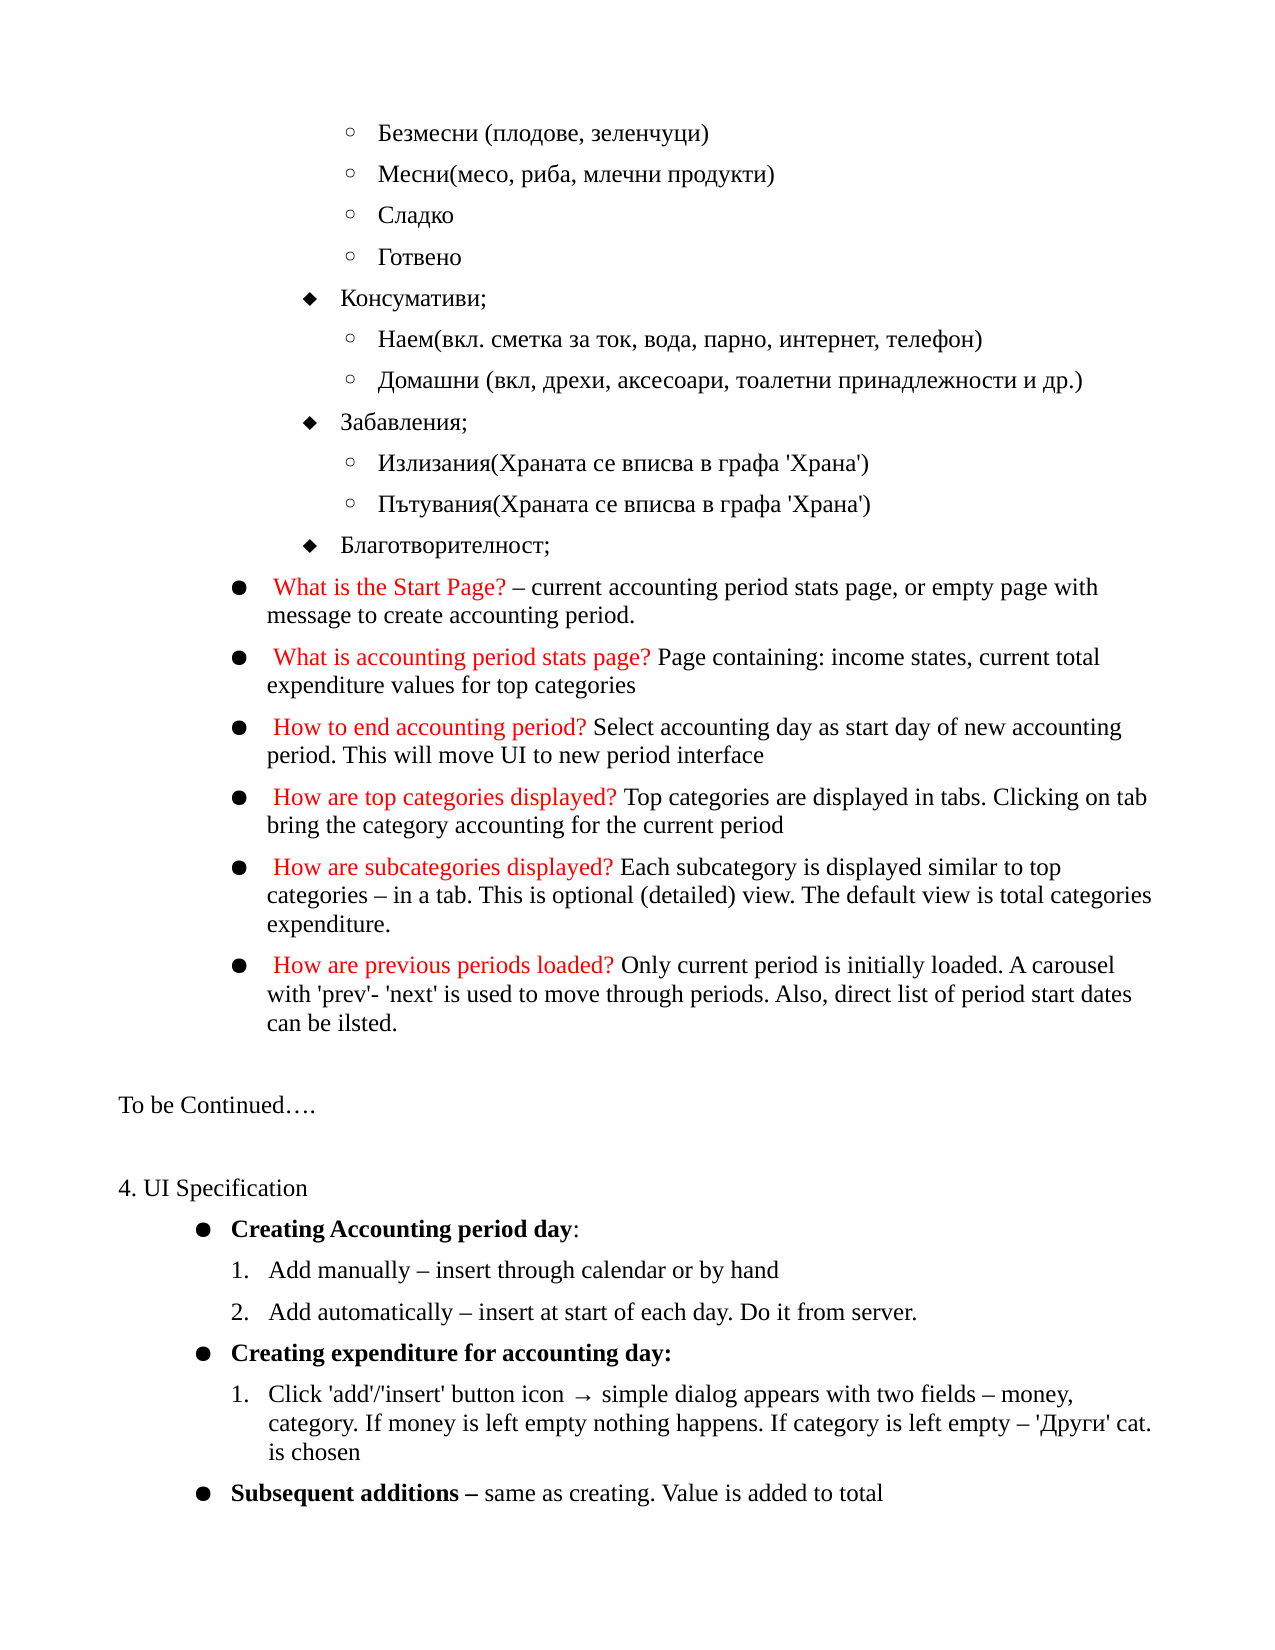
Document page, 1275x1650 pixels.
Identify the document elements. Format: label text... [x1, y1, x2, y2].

list What is the Start Page? – current accounting period stats page, or empty page with message to create accounting period. [229, 572, 1157, 629]
list Готвено [340, 242, 1157, 271]
list What is accounting period stats page? Page containing: income states, current total expenditure values for top categories [229, 642, 1157, 699]
list Creating expenditure for accounting day: [193, 1338, 1157, 1367]
list Домашни (вкл, дрехи, аксесоари, тоалетни принадлежности и др.) [340, 366, 1157, 394]
list How are previous periods loaded? Only current period is initially loaded. A carousel with 'prev'- 'next' is used to move through periods. Also, direct list of period start dates can be ilsted. [229, 951, 1157, 1037]
list Благотворителност; [303, 531, 1157, 559]
list Пътувания(Храната се вписва в графа 'Храна') [340, 489, 1157, 518]
list Излизания(Храната се вписва в графа 'Храна') [340, 448, 1157, 477]
list How to end accounting period? Select accounting day as start day of new accounting period. This will move UI to new period interface [229, 712, 1157, 769]
list Add automatically – insert at start of each day. Do it from server. [231, 1297, 1157, 1326]
text To be Continued…. [118, 1091, 1157, 1119]
list Creating Accounting period day: [193, 1214, 1157, 1243]
list Месни(месо, риба, млечни продукти) [340, 159, 1157, 188]
list How are top categories displayed? Top categories are displayed in tabs. Clicking on tab bring the category accounting for the current period [229, 782, 1157, 839]
list Subsequent additions – same as creating. Value is added to total [193, 1478, 1157, 1507]
list Забавления; [303, 407, 1157, 436]
list Сладко [340, 201, 1157, 229]
list How are subcategories displayed? Each subcategory is displayed similar to top categories – in a tab. This is optional (detailed) view. The default view is total categories expenditure. [229, 852, 1157, 938]
text 4. UI Specification [118, 1173, 1157, 1202]
list Click 'add'/'insert' button icon → simple dialog appears with two fields – money, category. If money is left empty nothing happens. If category is left empty – 'Други' cat. is chosen [231, 1379, 1157, 1466]
list Наем(вкл. сметка за ток, вода, парно, интернет, телефон) [340, 324, 1157, 353]
list Безмесни (плодове, зеленчуци) [340, 118, 1157, 147]
list Add manually – insert through calendar or by hand [231, 1256, 1157, 1284]
list Консумативи; [303, 283, 1157, 312]
